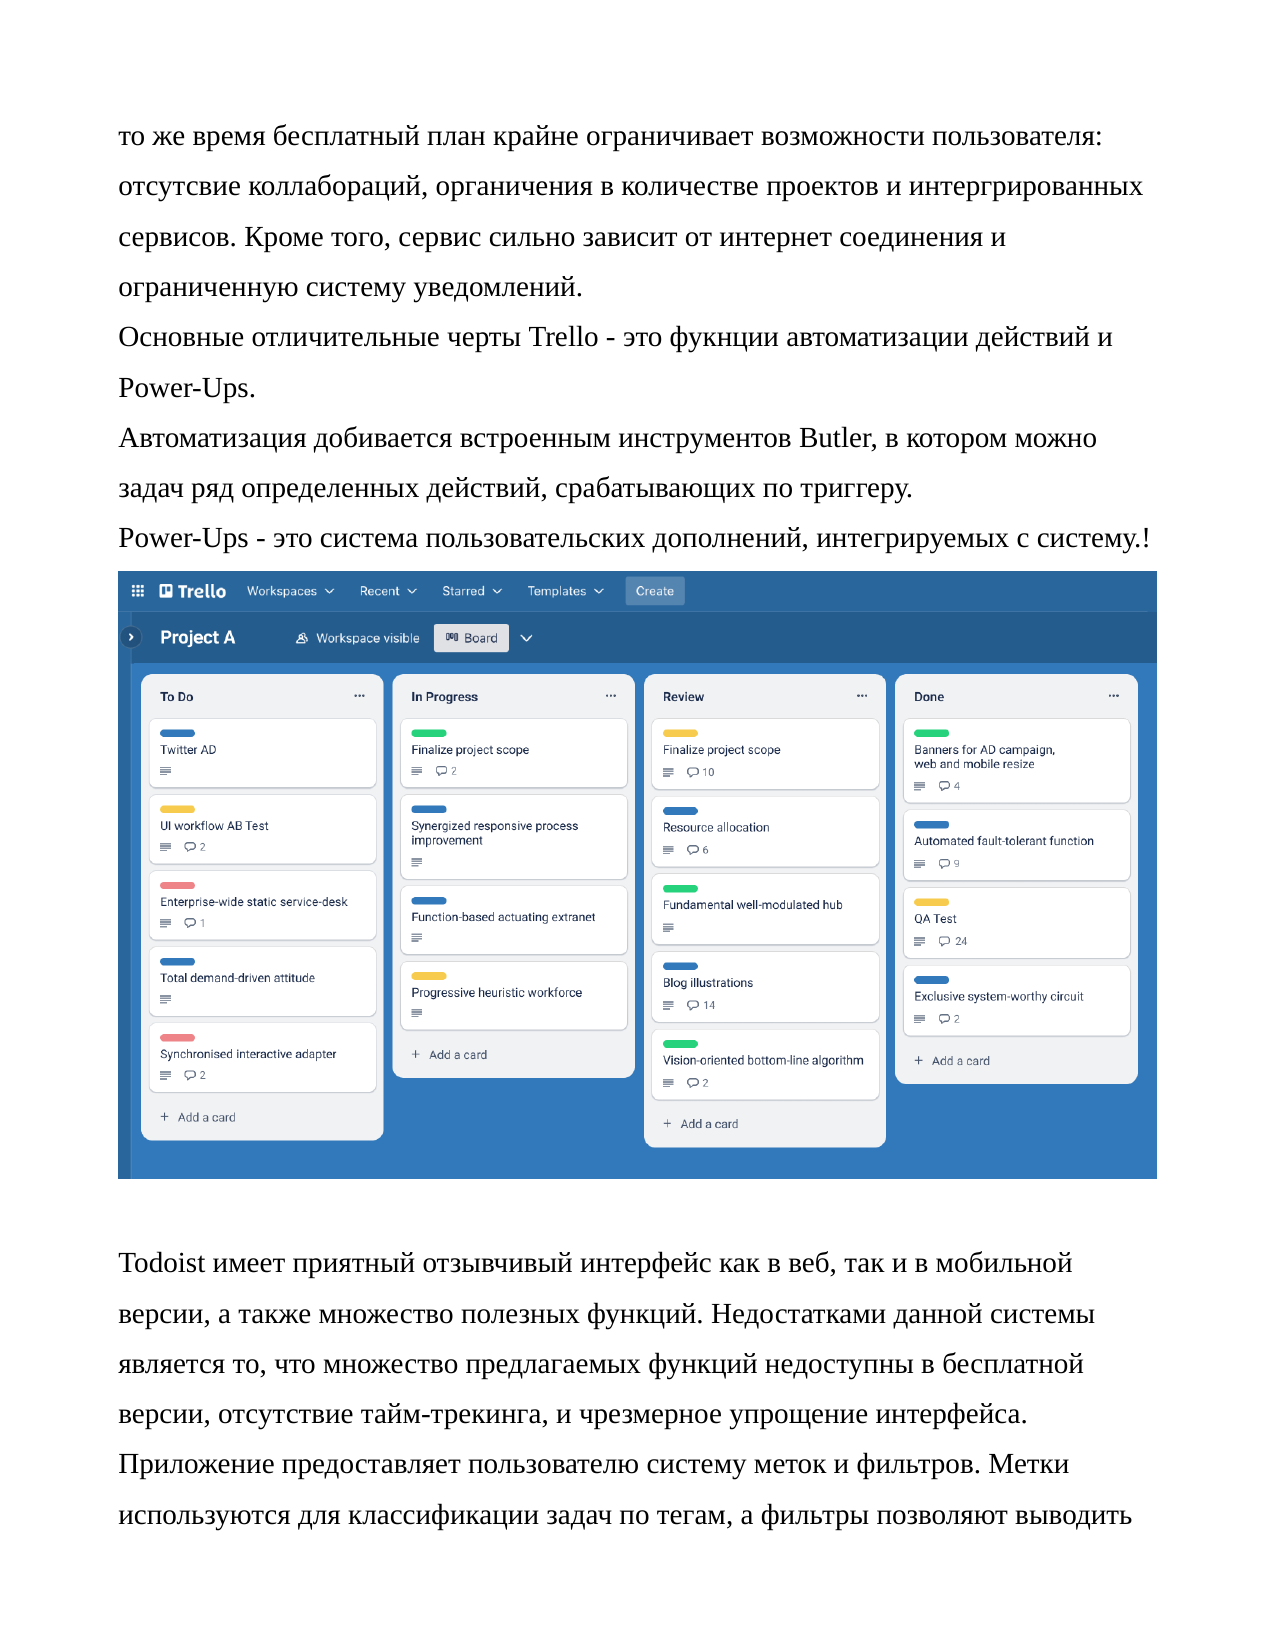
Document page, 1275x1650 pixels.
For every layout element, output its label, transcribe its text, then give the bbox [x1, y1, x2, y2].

text то же время бесплатный план крайне ограничивает возможности пользователя: отсутсвие коллабораций, органичения в количестве проектов и интергрированных сервисов. Кроме того, сервис сильно зависит от интернет соединения и ограниченную систему уведомлений. [118, 118, 1157, 303]
picture [118, 571, 1157, 1179]
text Todoist имеет приятный отзывчивый интерфейс как в веб, так и в мобильной версии, а также множество полезных функций. Недостатками данной системы является то, что множество предлагаемых функций недоступны в бесплатной версии, отсутствие тайм-трекинга, и чрезмерное упрощение интерфейса. [118, 1245, 1157, 1430]
text Приложение предоставляет пользователю систему меток и фильтров. Метки используются для классификации задач по тегам, а фильтры позволяют выводить [118, 1447, 1157, 1531]
text Power-Ups - это система пользовательских дополнений, интегрируемых с систему.! [118, 521, 1157, 571]
text Автоматизация добивается встроенным инструментов Butler, в котором можно задач ряд определенных действий, срабатывающих по триггеру. [118, 420, 1157, 504]
text Основные отличительные черты Trello - это фукнции автоматизации действий и Power-Ups. [118, 319, 1157, 403]
